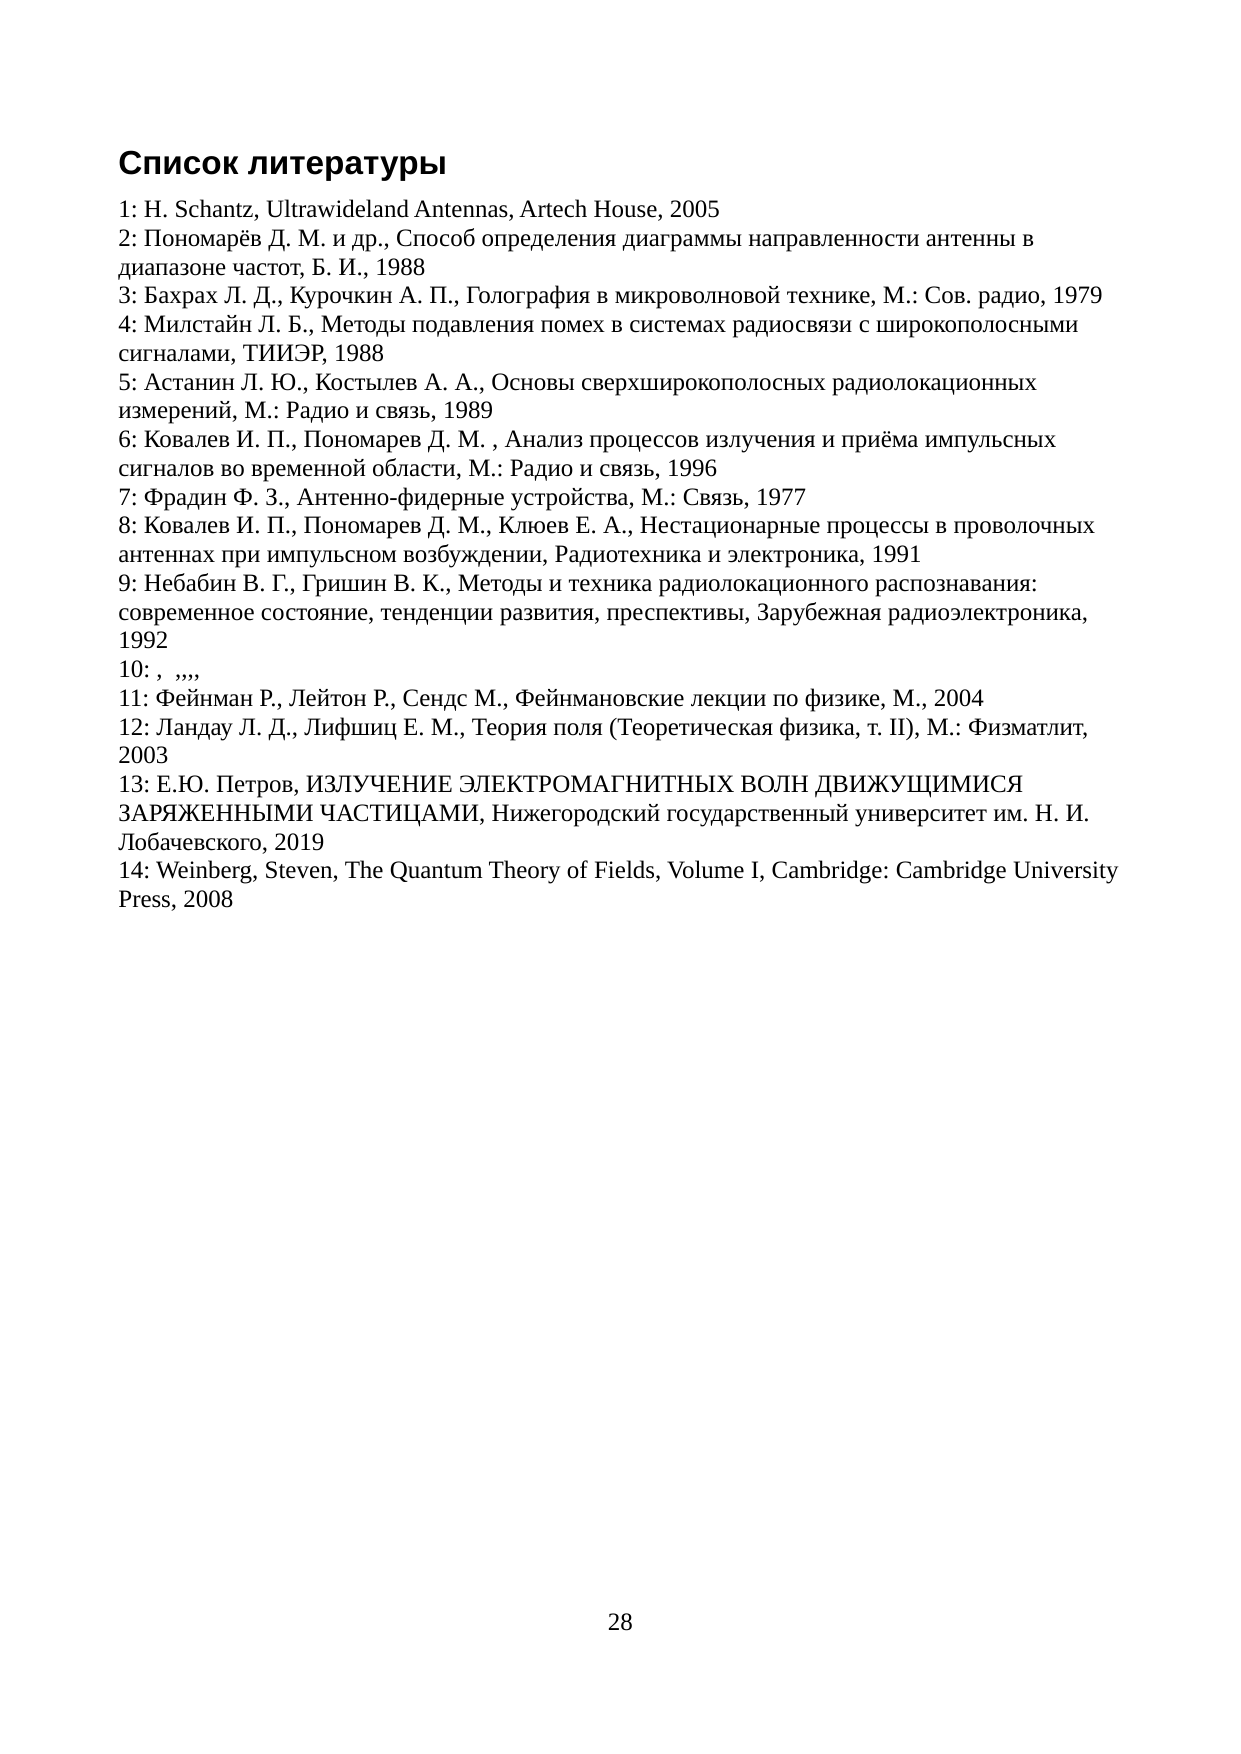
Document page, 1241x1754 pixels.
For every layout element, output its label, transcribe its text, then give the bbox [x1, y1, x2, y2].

text 11: Фейнман Р., Лейтон Р., Сендс М., Фейнмановские лекции по физике, М., 2004 [118, 683, 1122, 712]
text 4: Милстайн Л. Б., Методы подавления помех в системах радиосвязи с широкополосными сигналами, ТИИЭР, 1988 [118, 309, 1122, 367]
text 6: Ковалев И. П., Пономарев Д. М. , Анализ процессов излучения и приёма импульсных сигналов во временной области, М.: Радио и связь, 1996 [118, 424, 1122, 482]
text 1: H. Schantz, Ultrawideland Antennas, Artech House, 2005 [118, 194, 1122, 223]
text 14: Weinberg, Steven, The Quantum Theory of Fields, Volume I, Cambridge: Cambridge University Press, 2008 [118, 855, 1122, 913]
text 8: Ковалев И. П., Пономарев Д. М., Клюев Е. А., Нестационарные процессы в проволочных антеннах при импульсном возбуждении, Радиотехника и электроника, 1991 [118, 510, 1122, 568]
text 2: Пономарёв Д. М. и др., Способ определения диаграммы направленности антенны в диапазоне частот, Б. И., 1988 [118, 223, 1122, 280]
text 12: Ландау Л. Д., Лифшиц Е. М., Теория поля (Теоретическая физика, т. II), М.: Физматлит, 2003 [118, 712, 1122, 769]
subtitle Список литературы [118, 143, 1122, 182]
text 3: Бахрах Л. Д., Курочкин А. П., Голография в микроволновой технике, М.: Сов. радио, 1979 [118, 280, 1122, 309]
text 7: Фрадин Ф. З., Антенно-фидерные устройства, М.: Связь, 1977 [118, 482, 1122, 510]
text 9: Небабин В. Г., Гришин В. К., Методы и техника радиолокационного распознавания: современное состояние, тенденции развития, преспективы, Зарубежная радиоэлектроника, 1992 [118, 568, 1122, 654]
text 5: Астанин Л. Ю., Костылев А. А., Основы сверхширокополосных радиолокационных измерений, М.: Радио и связь, 1989 [118, 367, 1122, 424]
text 13: Е.Ю. Петров, ИЗЛУЧЕНИЕ ЭЛЕКТРОМАГНИТНЫХ ВОЛН ДВИЖУЩИМИСЯ ЗАРЯЖЕННЫМИ ЧАСТИЦАМИ, Нижегородский государственный университет им. Н. И. Лобачевского, 2019 [118, 769, 1122, 855]
text 10: , ,,,, [118, 654, 1122, 683]
